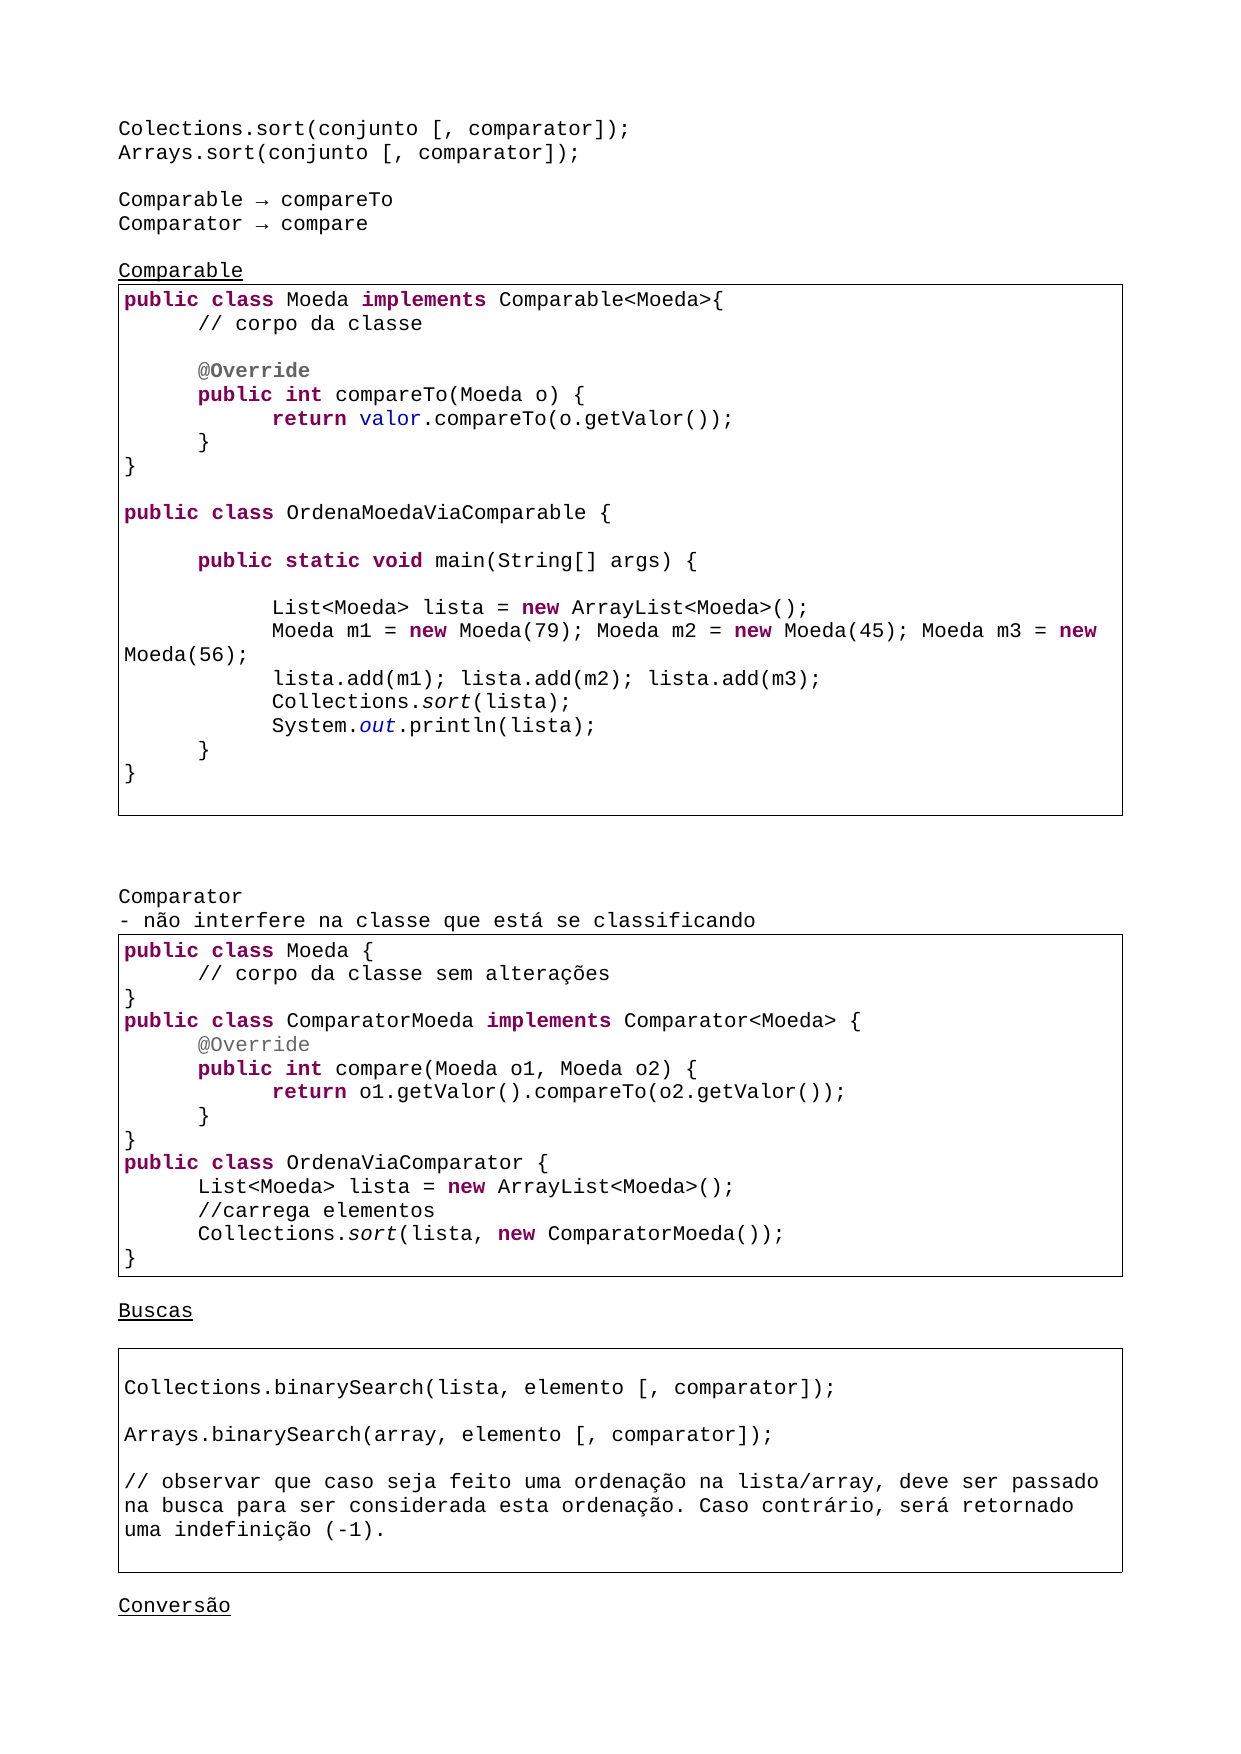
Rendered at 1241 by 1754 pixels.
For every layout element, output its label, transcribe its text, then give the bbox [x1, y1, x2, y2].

table_header Collections.binarySearch(lista, elemento [, comparator]); Arrays.binarySearch(array, elemento [, comparator]); // observar que caso seja feito uma ordenação na lista/array, deve ser passado na busca para ser considerada esta ordenação. Caso contrário, será retornado uma indefinição (-1). [119, 1349, 1122, 1572]
text Comparable → compareTo [118, 189, 1122, 213]
text Buscas [118, 1300, 1122, 1324]
text Conversão [118, 1596, 1122, 1619]
text Comparable [118, 260, 1122, 284]
text Colections.sort(conjunto [, comparator]); [118, 118, 1122, 142]
text Comparator → compare [118, 213, 1122, 236]
text Arrays.sort(conjunto [, comparator]); [118, 142, 1122, 165]
table_header public class Moeda implements Comparable<Moeda>{ // corpo da classe @Override public int compareTo(Moeda o) { return valor.compareTo(o.getValor()); } } public class OrdenaMoedaViaComparable { public static void main(String[] args) { List<Moeda> lista = new ArrayList<Moeda>(); Moeda m1 = new Moeda(79); Moeda m2 = new Moeda(45); Moeda m3 = new Moeda(56); lista.add(m1); lista.add(m2); lista.add(m3); Collections.sort(lista); System.out.println(lista); } } [119, 285, 1122, 815]
text Comparator [118, 886, 1122, 910]
table_header public class Moeda { // corpo da classe sem alterações } public class ComparatorMoeda implements Comparator<Moeda> { @Override public int compare(Moeda o1, Moeda o2) { return o1.getValor().compareTo(o2.getValor()); } } public class OrdenaViaComparator { List<Moeda> lista = new ArrayList<Moeda>(); //carrega elementos Collections.sort(lista, new ComparatorMoeda()); } [119, 935, 1122, 1276]
text - não interfere na classe que está se classificando [118, 910, 1122, 934]
